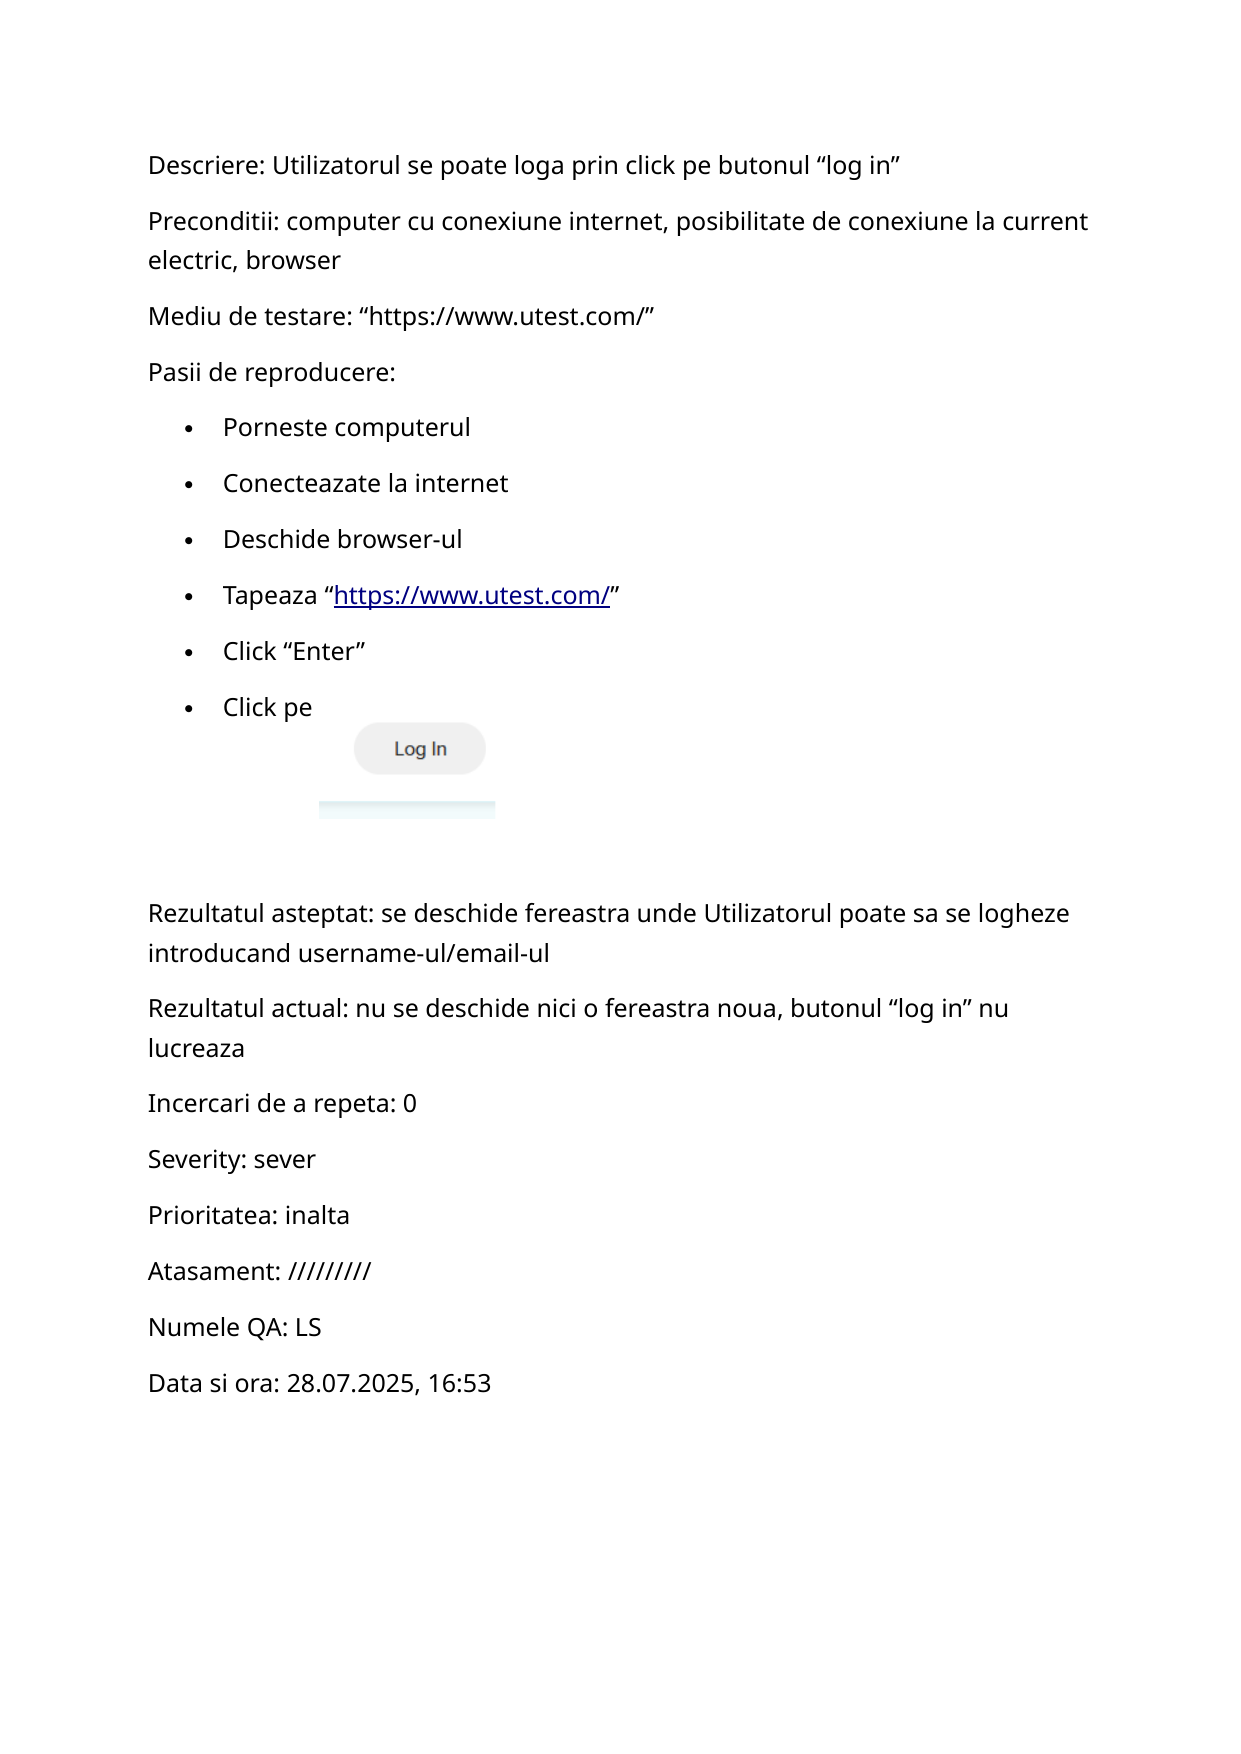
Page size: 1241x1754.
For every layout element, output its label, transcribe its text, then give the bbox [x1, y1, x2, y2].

text Prioritatea: inalta [148, 1198, 1093, 1232]
list Click pe [185, 689, 1093, 818]
text Incercari de a repeta: 0 [148, 1086, 1093, 1120]
list Click “Enter” [185, 633, 1093, 667]
text Severity: sever [148, 1142, 1093, 1176]
text Pasii de reproducere: [148, 354, 1093, 388]
text Preconditii: computer cu conexiune internet, posibilitate de conexiune la current electric, browser [148, 203, 1093, 277]
list Tapeaza “https://www.utest.com/” [185, 578, 1093, 612]
text Atasament: ///////// [148, 1254, 1093, 1288]
list Conecteazate la internet [185, 466, 1093, 500]
text Mediu de testare: “https://www.utest.com/” [148, 298, 1093, 332]
text Rezultatul asteptat: se deschide fereastra unde Utilizatorul poate sa se logheze introducand username-ul/email-ul [148, 896, 1093, 969]
text Rezultatul actual: nu se deschide nici o fereastra noua, butonul “log in” nu lucreaza [148, 991, 1093, 1064]
text Data si ora: 28.07.2025, 16:53 [148, 1365, 1093, 1399]
text Numele QA: LS [148, 1309, 1093, 1343]
list Deschide browser-ul [185, 522, 1093, 556]
list Porneste computerul [185, 410, 1093, 444]
text Descriere: Utilizatorul se poate loga prin click pe butonul “log in” [148, 148, 1093, 182]
